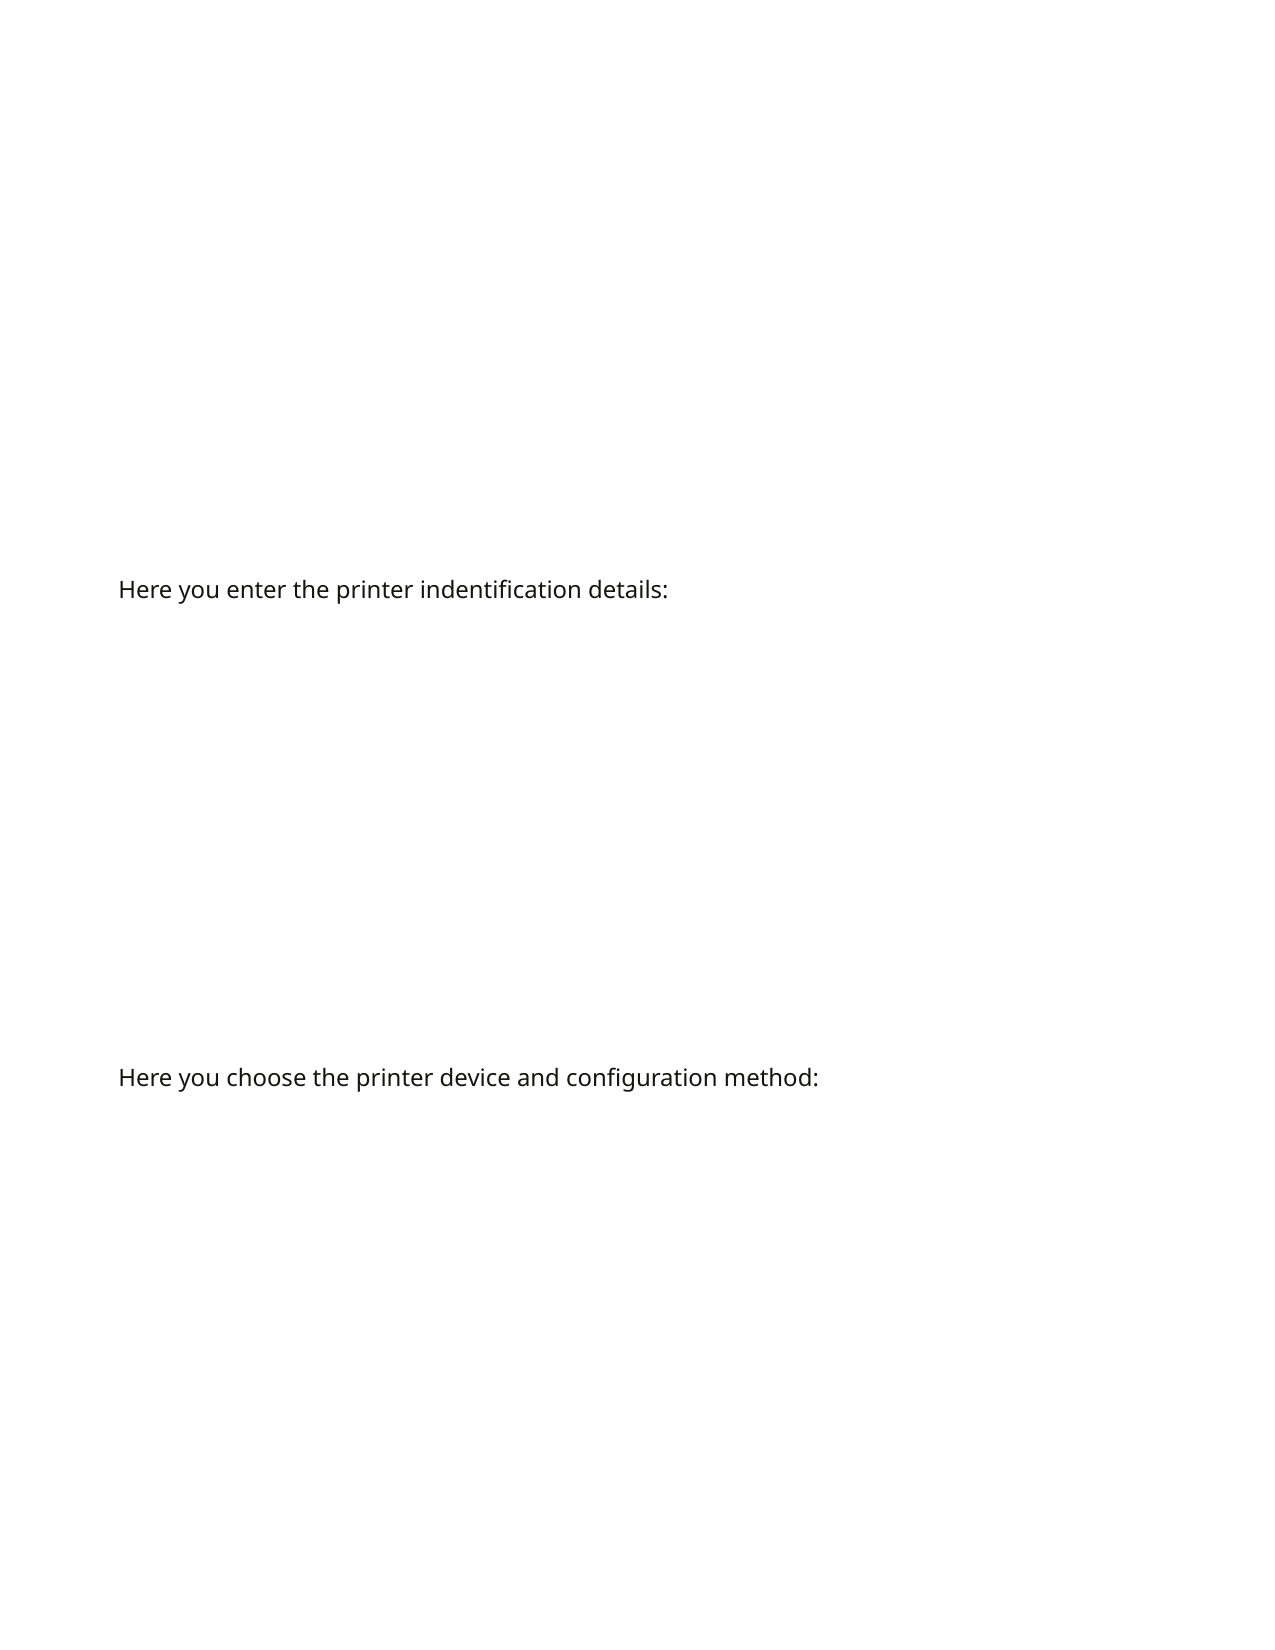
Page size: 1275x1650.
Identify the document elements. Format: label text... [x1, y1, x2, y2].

text Here you enter the printer indentification details: [118, 569, 1157, 606]
text Here you choose the printer device and configuration method: [118, 1057, 1157, 1093]
